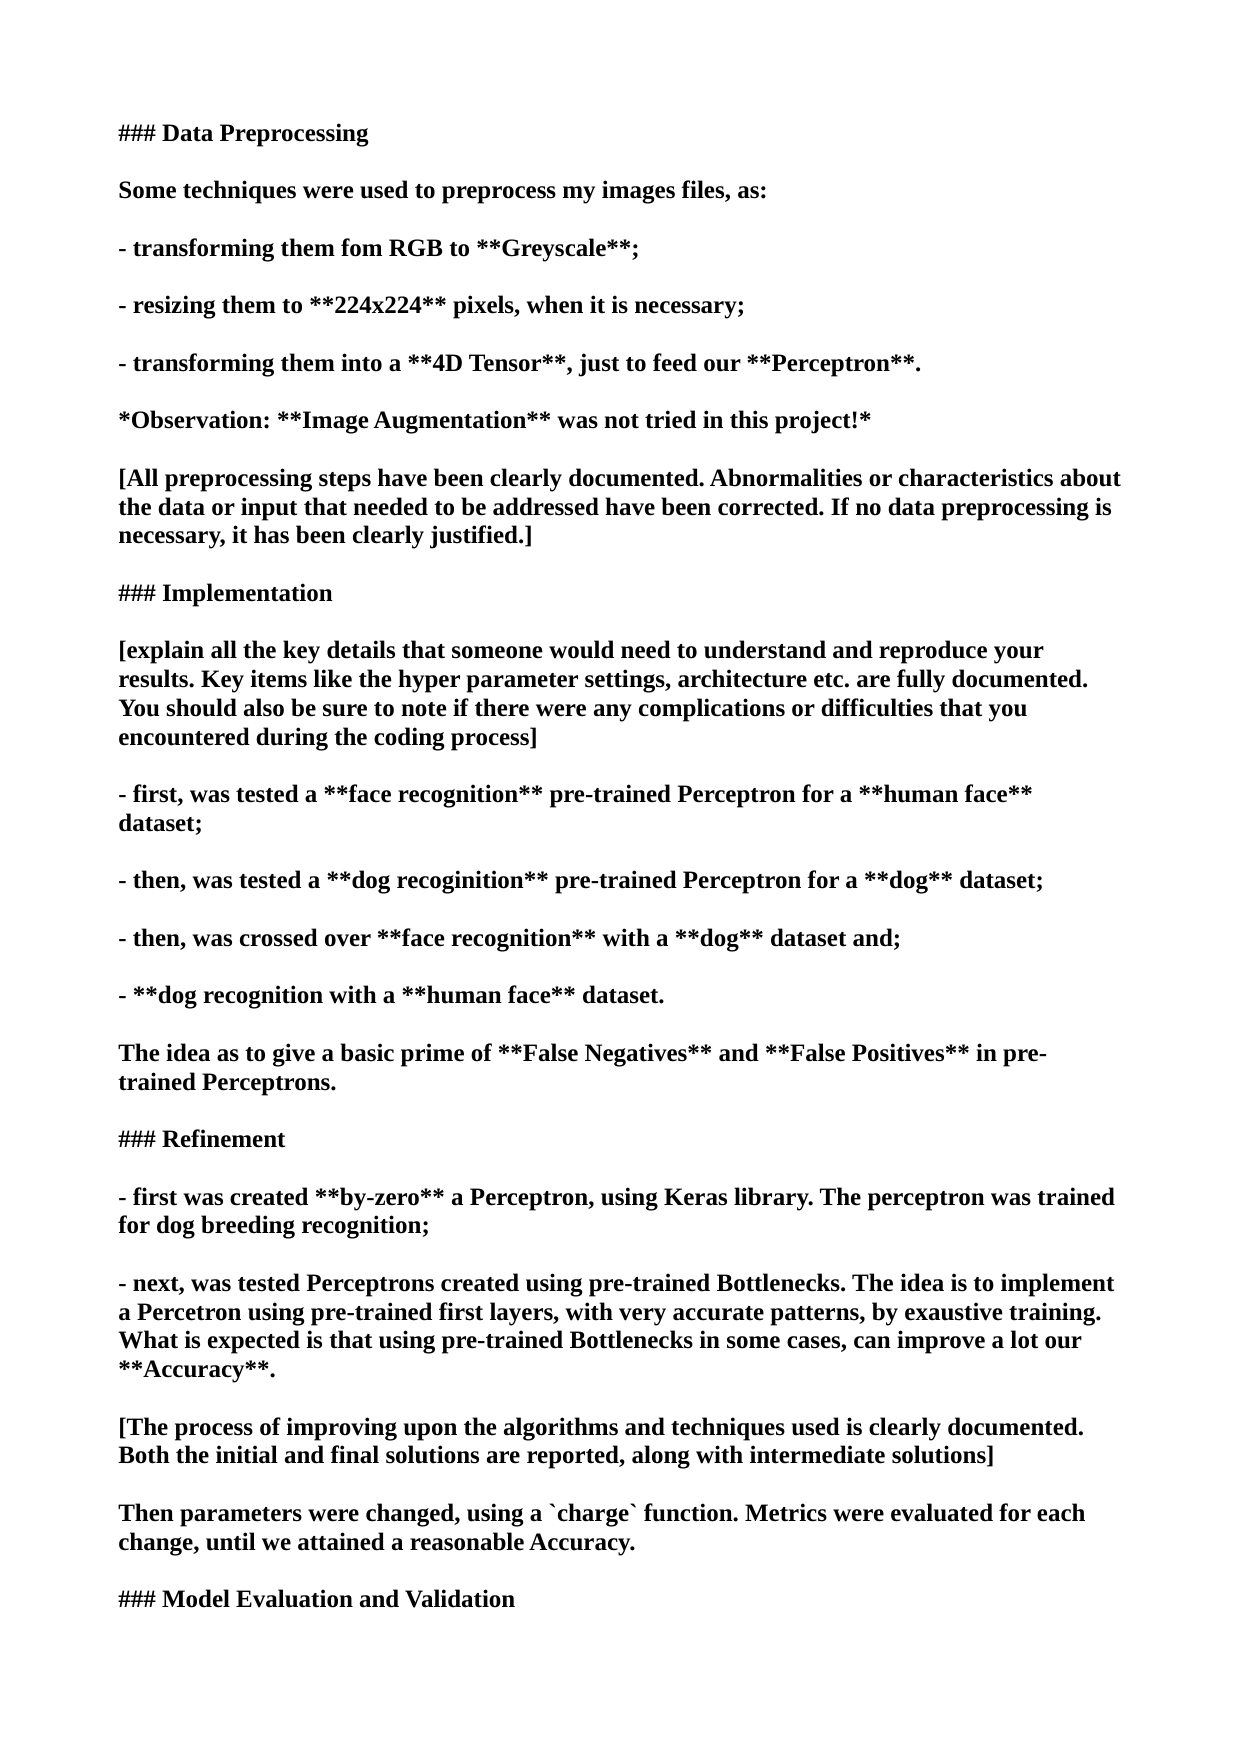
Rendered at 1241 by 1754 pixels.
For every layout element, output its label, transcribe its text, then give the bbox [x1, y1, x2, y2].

text ### Data Preprocessing Some techniques were used to preprocess my images files, as: - transforming them fom RGB to **Greyscale**; - resizing them to **224x224** pixels, when it is necessary; - transforming them into a **4D Tensor**, just to feed our **Perceptron**. *Observation: **Image Augmentation** was not tried in this project!* [All preprocessing steps have been clearly documented. Abnormalities or characteristics about the data or input that needed to be addressed have been corrected. If no data preprocessing is necessary, it has been clearly justified.] ### Implementation [explain all the key details that someone would need to understand and reproduce your results. Key items like the hyper parameter settings, architecture etc. are fully documented. You should also be sure to note if there were any complications or difficulties that you encountered during the coding process] - first, was tested a **face recognition** pre-trained Perceptron for a **human face** dataset; - then, was tested a **dog recoginition** pre-trained Perceptron for a **dog** dataset; - then, was crossed over **face recognition** with a **dog** dataset and; - **dog recognition with a **human face** dataset. The idea as to give a basic prime of **False Negatives** and **False Positives** in pre-trained Perceptrons. ### Refinement - first was created **by-zero** a Perceptron, using Keras library. The perceptron was trained for dog breeding recognition; - next, was tested Perceptrons created using pre-trained Bottlenecks. The idea is to implement a Percetron using pre-trained first layers, with very accurate patterns, by exaustive training. What is expected is that using pre-trained Bottlenecks in some cases, can improve a lot our **Accuracy**. [The process of improving upon the algorithms and techniques used is clearly documented. Both the initial and final solutions are reported, along with intermediate solutions] Then parameters were changed, using a `charge` function. Metrics were evaluated for each change, until we attained a reasonable Accuracy. ### Model Evaluation and Validation [118, 118, 1122, 1613]
